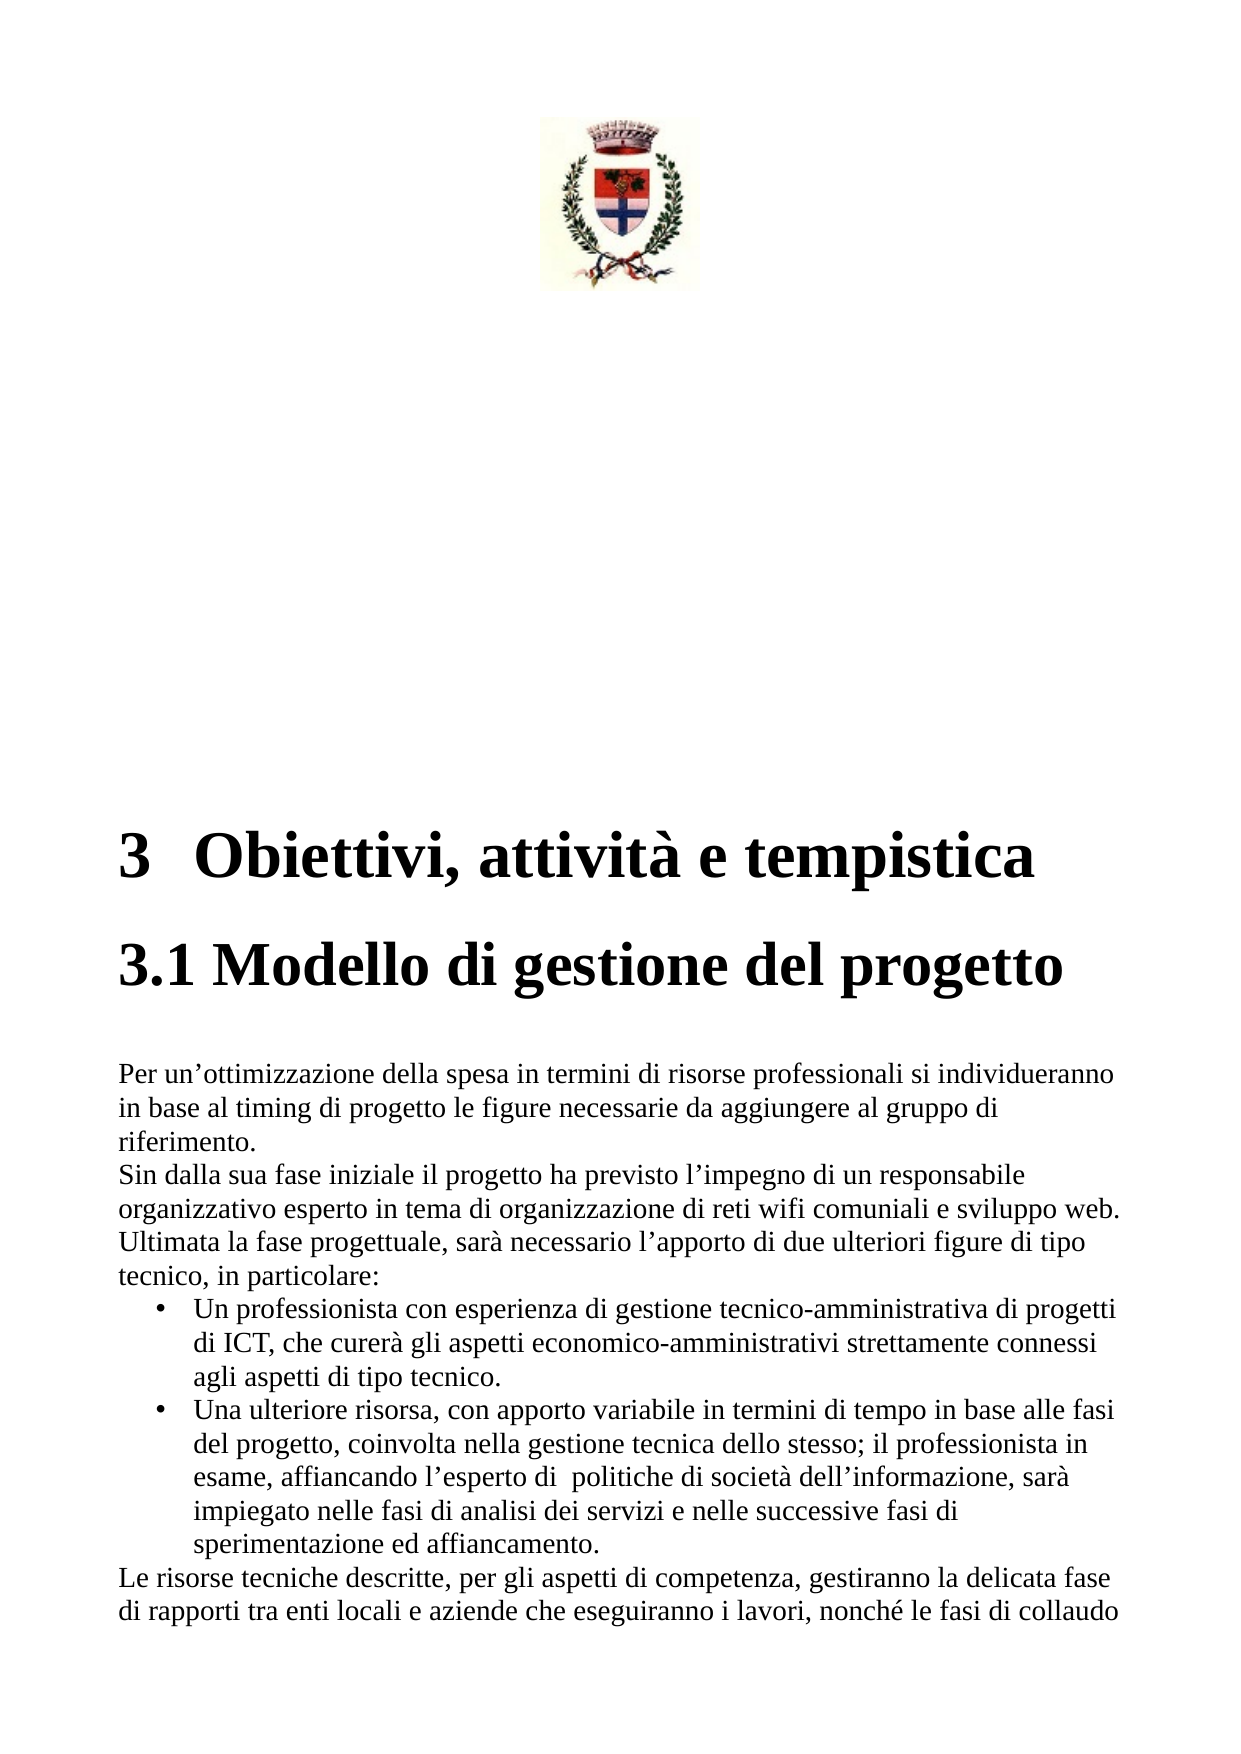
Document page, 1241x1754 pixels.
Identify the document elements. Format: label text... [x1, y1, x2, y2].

text Per un’ottimizzazione della spesa in termini di risorse professionali si individueranno in base al timing di progetto le figure necessarie da aggiungere al gruppo di riferimento. [118, 1057, 1122, 1157]
list Una ulteriore risorsa, con apporto variabile in termini di tempo in base alle fasi del progetto, coinvolta nella gestione tecnica dello stesso; il professionista in esame, affiancando l’esperto di politiche di società dell’informazione, sarà impiegato nelle fasi di analisi dei servizi e nelle successive fasi di sperimentazione ed affiancamento. [156, 1392, 1122, 1560]
text Sin dalla sua fase iniziale il progetto ha previsto l’impegno di un responsabile organizzativo esperto in tema di organizzazione di reti wifi comuniali e sviluppo web. [118, 1157, 1122, 1224]
text 3.1 Modello di gestione del progetto [118, 927, 1122, 999]
text Ultimata la fase progettuale, sarà necessario l’apporto di due ulteriori figure di tipo tecnico, in particolare: [118, 1224, 1122, 1291]
picture [540, 117, 700, 291]
text 3 Obiettivi, attività e tempistica [118, 816, 1122, 892]
list Un professionista con esperienza di gestione tecnico-amministrativa di progetti di ICT, che curerà gli aspetti economico-amministrativi strettamente connessi agli aspetti di tipo tecnico. [156, 1291, 1122, 1392]
text Le risorse tecniche descritte, per gli aspetti di competenza, gestiranno la delicata fase di rapporti tra enti locali e aziende che eseguiranno i lavori, nonché le fasi di collaudo [118, 1560, 1122, 1627]
